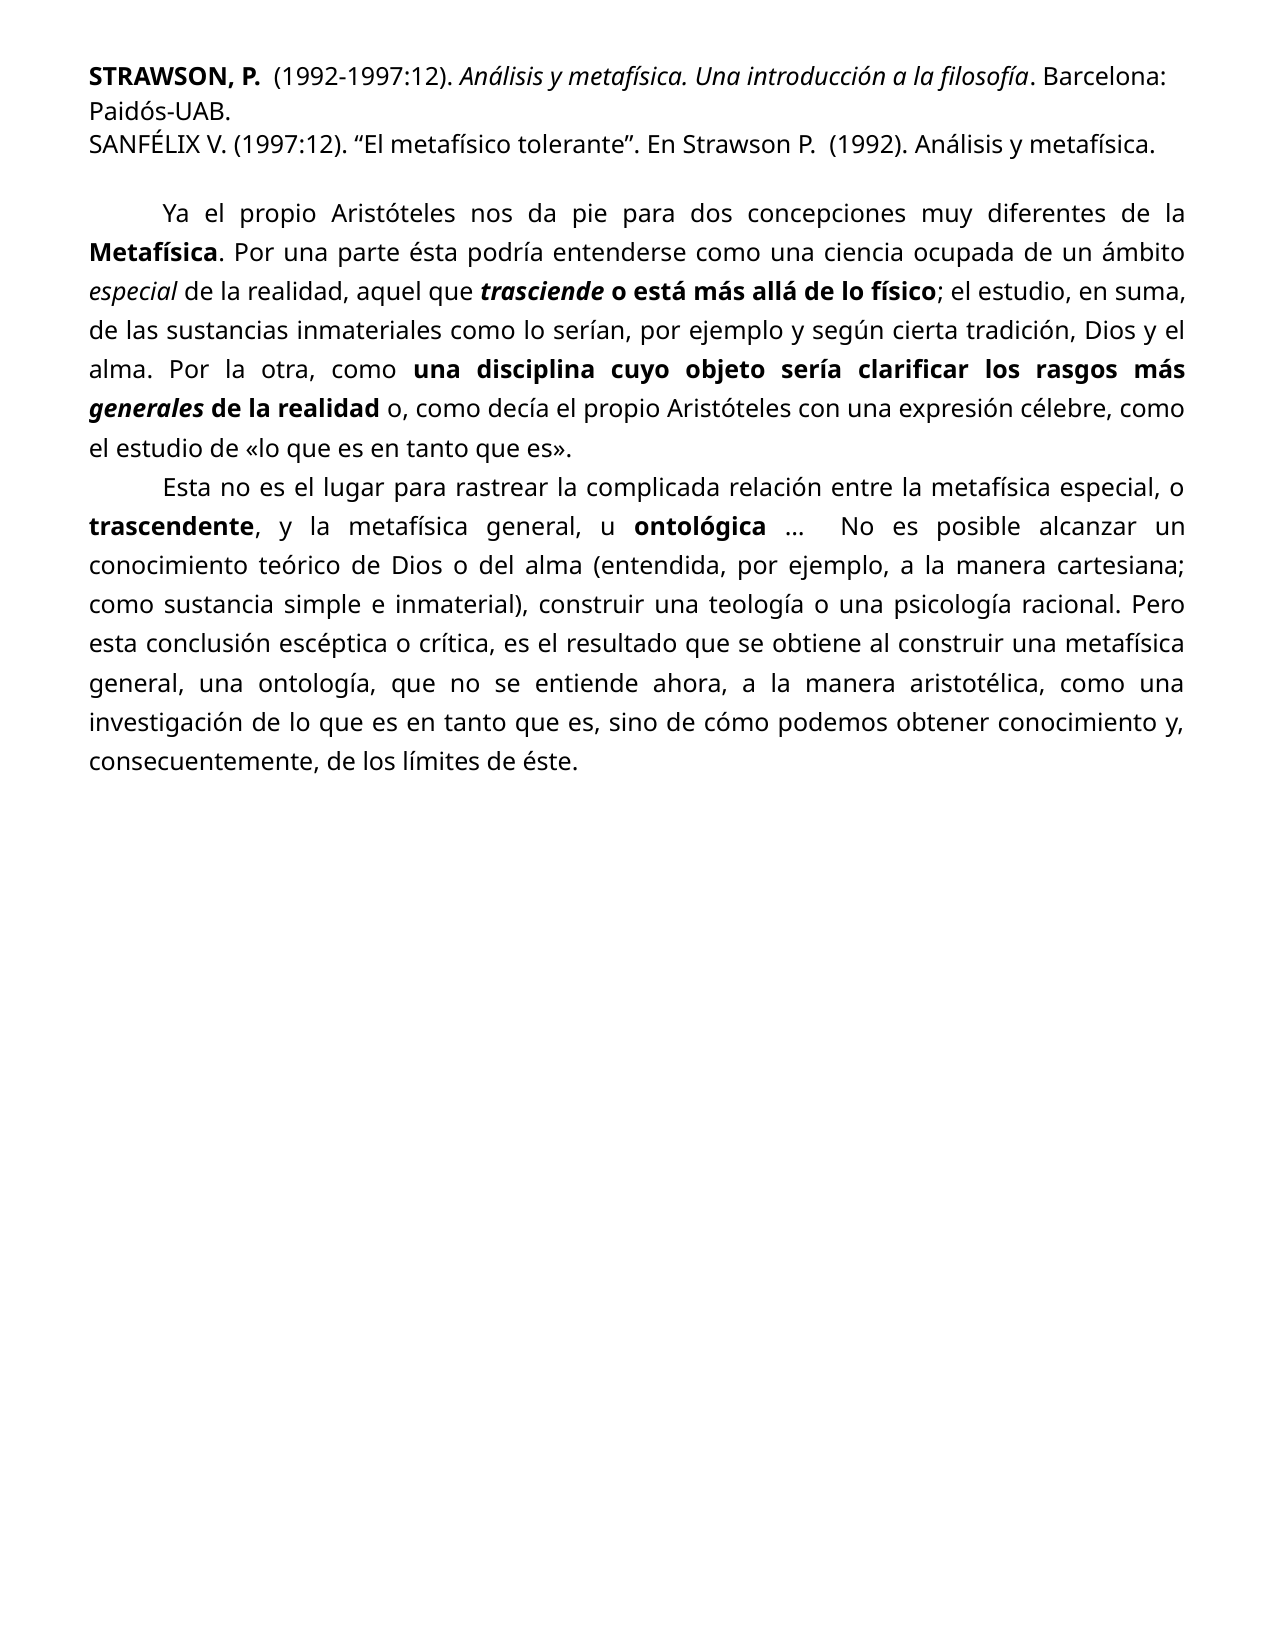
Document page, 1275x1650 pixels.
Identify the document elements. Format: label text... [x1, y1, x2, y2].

text Esta no es el lugar para rastrear la complicada relación entre la metafísica especial, o trascendente, y la metafísica general, u ontológica … No es posible alcanzar un conocimiento teórico de Dios o del alma (entendida, por ejemplo, a la manera cartesiana; como sustancia simple e inmaterial), construir una teología o una psicología racional. Pero esta conclusión escéptica o crítica, es el resultado que se obtiene al construir una metafísica general, una ontología, que no se entiende ahora, a la manera aristotélica, como una investigación de lo que es en tanto que es, sino de cómo podemos obtener conocimiento y, consecuentemente, de los límites de éste. [88, 469, 1186, 778]
text SANFÉLIX V. (1997:12). “El metafísico tolerante”. En Strawson P. (1992). Análisis y metafísica. [88, 127, 1186, 161]
text STRAWSON, P. (1992-1997:12). Análisis y metafísica. Una introducción a la filosofía. Barcelona: Paidós-UAB. [88, 59, 1186, 127]
text Ya el propio Aristóteles nos da pie para dos concepciones muy diferentes de la Metafísica. Por una parte ésta podría entenderse como una ciencia ocupada de un ámbito especial de la realidad, aquel que trasciende o está más allá de lo físico; el estudio, en suma, de las sustancias inmateriales como lo serían, por ejemplo y según cierta tradición, Dios y el alma. Por la otra, como una disciplina cuyo objeto sería clarificar los rasgos más generales de la realidad o, como decía el propio Aristóteles con una expresión célebre, como el estudio de «lo que es en tanto que es». [88, 195, 1186, 464]
